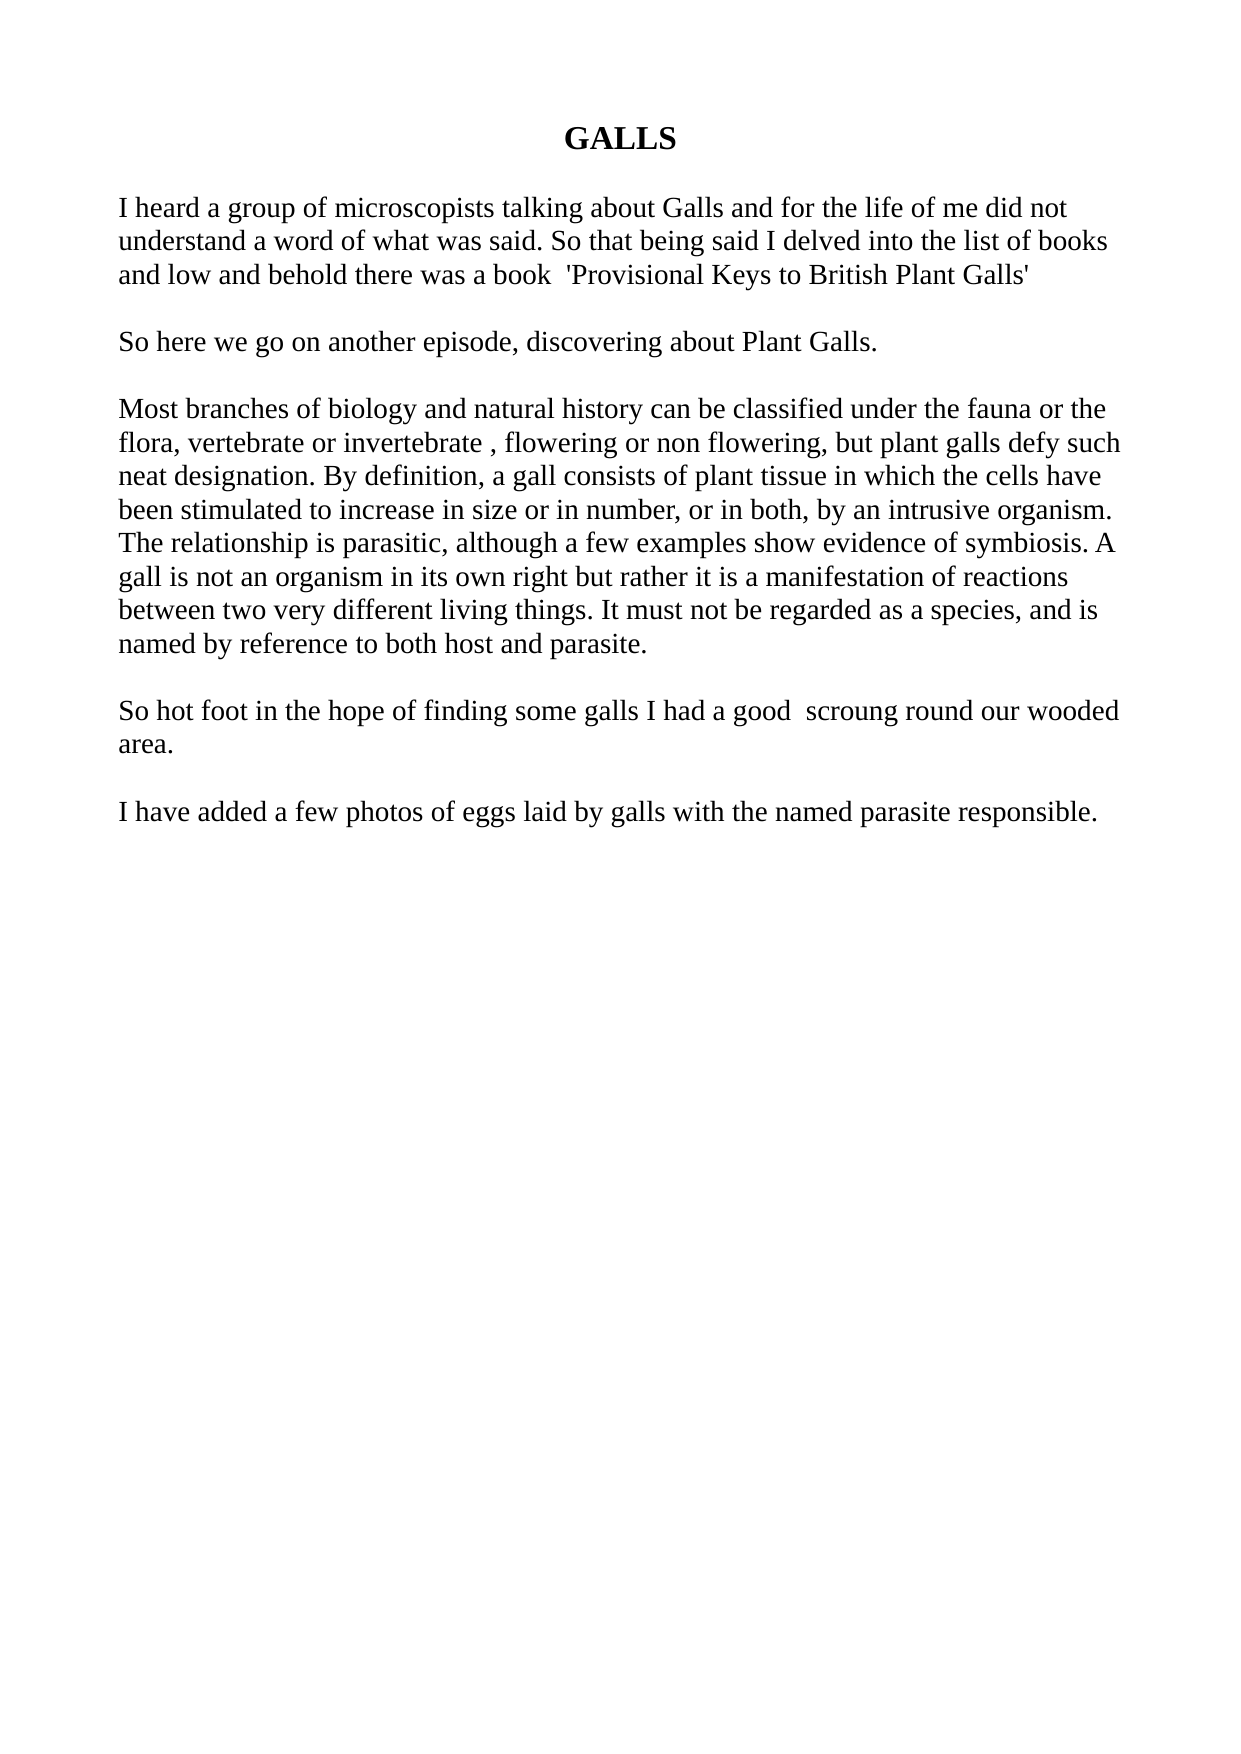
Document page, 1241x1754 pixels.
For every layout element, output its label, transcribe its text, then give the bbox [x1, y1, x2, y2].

text I have added a few photos of eggs laid by galls with the named parasite responsible. [118, 794, 1122, 827]
text GALLS [118, 118, 1122, 156]
text I heard a group of microscopists talking about Galls and for the life of me did not understand a word of what was said. So that being said I delved into the list of books and low and behold there was a book 'Provisional Keys to British Plant Galls' [118, 190, 1122, 291]
text Most branches of biology and natural history can be classified under the fauna or the flora, vertebrate or invertebrate , flowering or non flowering, but plant galls defy such neat designation. By definition, a gall consists of plant tissue in which the cells have been stimulated to increase in size or in number, or in both, by an intrusive organism. The relationship is parasitic, although a few examples show evidence of symbiosis. A gall is not an organism in its own right but rather it is a manifestation of reactions between two very different living things. It must not be regarded as a species, and is named by reference to both host and parasite. [118, 391, 1122, 659]
text So hot foot in the hope of finding some galls I had a good scroung round our wooded area. [118, 693, 1122, 760]
text So here we go on another episode, discovering about Plant Galls. [118, 324, 1122, 358]
